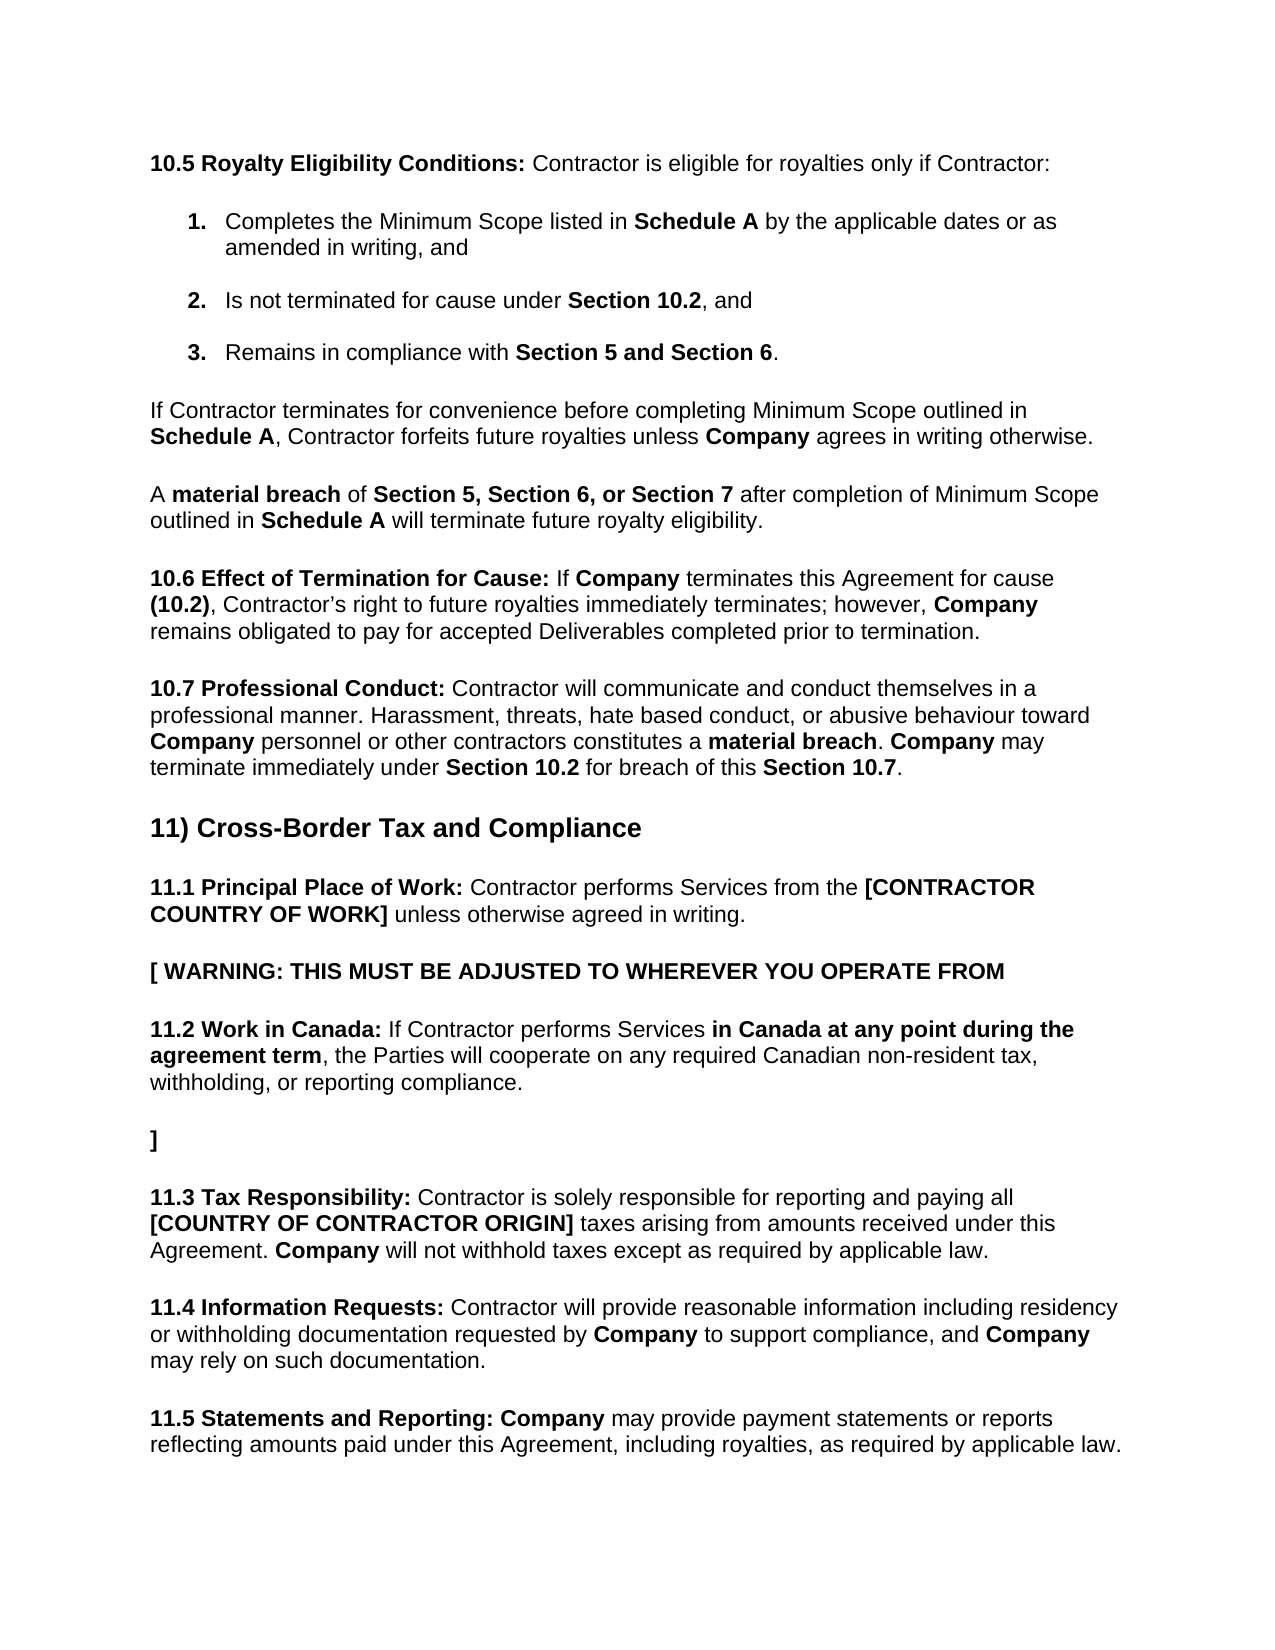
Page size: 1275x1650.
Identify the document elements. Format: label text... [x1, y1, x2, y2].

text 10.7 Professional Conduct: Contractor will communicate and conduct themselves in a professional manner. Harassment, threats, hate based conduct, or abusive behaviour toward Company personnel or other contractors constitutes a material breach. Company may terminate immediately under Section 10.2 for breach of this Section 10.7. [150, 675, 1125, 781]
text ] [150, 1126, 1125, 1153]
text 11.1 Principal Place of Work: Contractor performs Services from the [CONTRACTOR COUNTRY OF WORK] unless otherwise agreed in writing. [150, 874, 1125, 927]
text A material breach of Section 5, Section 6, or Section 7 after completion of Minimum Scope outlined in Schedule A will terminate future royalty eligibility. [150, 481, 1125, 534]
text [ WARNING: THIS MUST BE ADJUSTED TO WHEREVER YOU OPERATE FROM [150, 958, 1125, 985]
list Remains in compliance with Section 5 and Section 6. [187, 339, 1125, 366]
text 10.6 Effect of Termination for Cause: If Company terminates this Agreement for cause (10.2), Contractor’s right to future royalties immediately terminates; however, Company remains obligated to pay for accepted Deliverables completed prior to termination. [150, 565, 1125, 644]
text 11.3 Tax Responsibility: Contractor is solely responsible for reporting and paying all [COUNTRY OF CONTRACTOR ORIGIN] taxes arising from amounts received under this Agreement. Company will not withhold taxes except as required by applicable law. [150, 1184, 1125, 1263]
subtitle 11) Cross-Border Tax and Compliance [150, 812, 1125, 843]
text 10.5 Royalty Eligibility Conditions: Contractor is eligible for royalties only if Contractor: [150, 150, 1125, 176]
text If Contractor terminates for convenience before completing Minimum Scope outlined in Schedule A, Contractor forfeits future royalties unless Company agrees in writing otherwise. [150, 397, 1125, 450]
text 11.4 Information Requests: Contractor will provide reasonable information including residency or withholding documentation requested by Company to support compliance, and Company may rely on such documentation. [150, 1294, 1125, 1373]
text 11.2 Work in Canada: If Contractor performs Services in Canada at any point during the agreement term, the Parties will cooperate on any required Canadian non-resident tax, withholding, or reporting compliance. [150, 1016, 1125, 1095]
list Completes the Minimum Scope listed in Schedule A by the applicable dates or as amended in writing, and [187, 208, 1125, 287]
text 11.5 Statements and Reporting: Company may provide payment statements or reports reflecting amounts paid under this Agreement, including royalties, as required by applicable law. [150, 1404, 1125, 1457]
list Is not terminated for cause under Section 10.2, and [187, 287, 1125, 339]
